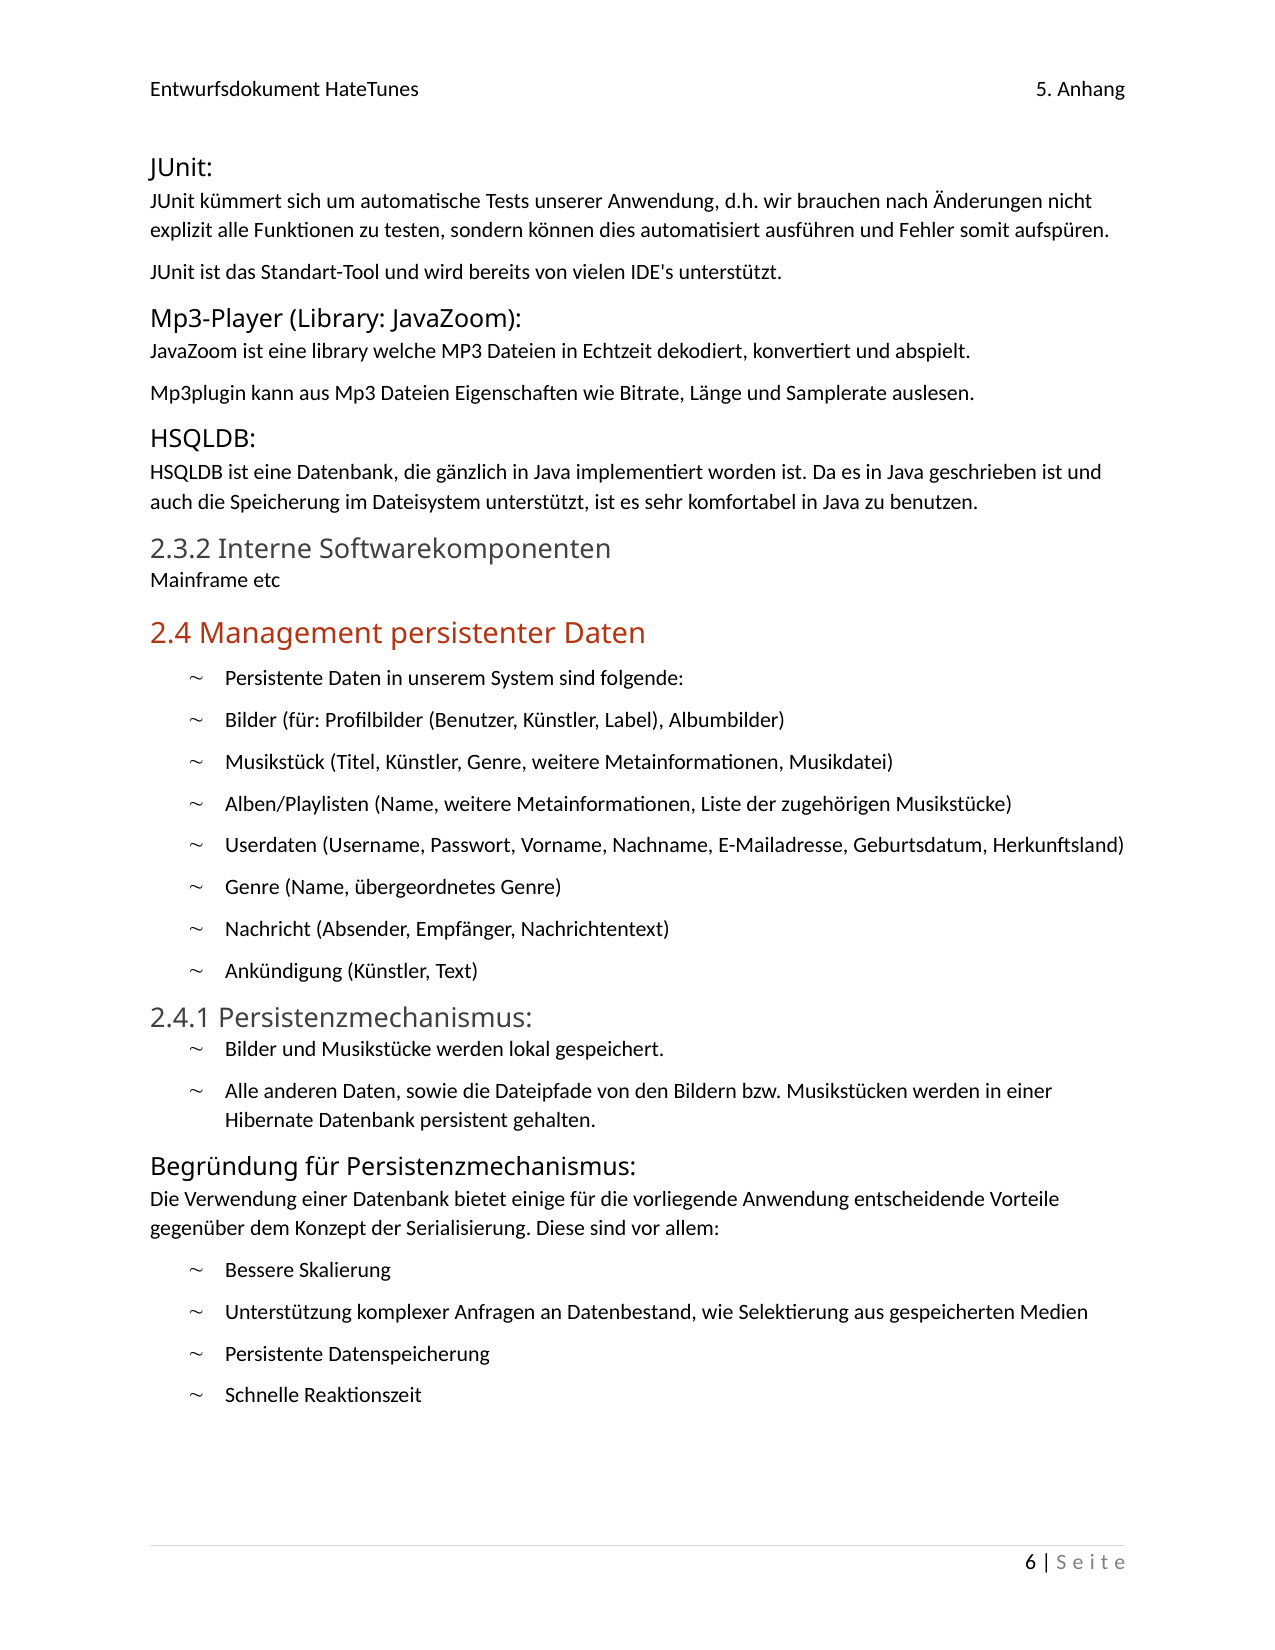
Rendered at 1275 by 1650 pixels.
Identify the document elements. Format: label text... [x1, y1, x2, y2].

list Bilder (für: Profilbilder (Benutzer, Künstler, Label), Albumbilder) [187, 706, 1125, 733]
subtitle Mp3-Player (Library: JavaZoom): [150, 300, 1125, 334]
text Begründung für Persistenzmechanismus: Die Verwendung einer Datenbank bietet einige für die vorliegende Anwendung entscheidende Vorteile gegenüber dem Konzept der Serialisierung. Diese sind vor allem: [150, 1148, 1125, 1241]
list Bessere Skalierung [187, 1256, 1125, 1283]
subtitle 2.4.1 Persistenzmechanismus: [150, 999, 1125, 1036]
text Mp3plugin kann aus Mp3 Dateien Eigenschaften wie Bitrate, Länge und Samplerate auslesen. [150, 379, 1125, 406]
text HSQLDB ist eine Datenbank, die gänzlich in Java implementiert worden ist. Da es in Java geschrieben ist und auch die Speicherung im Dateisystem unterstützt, ist es sehr komfortabel in Java zu benutzen. [150, 458, 1125, 514]
list Genre (Name, übergeordnetes Genre) [187, 873, 1125, 900]
list Bilder und Musikstücke werden lokal gespeichert. [187, 1036, 1125, 1062]
list Unterstützung komplexer Anfragen an Datenbestand, wie Selektierung aus gespeicherten Medien [187, 1298, 1125, 1324]
list Alle anderen Daten, sowie die Dateipfade von den Bildern bzw. Musikstücken werden in einer Hibernate Datenbank persistent gehalten. [187, 1077, 1125, 1133]
text JUnit kümmert sich um automatische Tests unserer Anwendung, d.h. wir brauchen nach Änderungen nicht explizit alle Funktionen zu testen, sondern können dies automatisiert ausführen und Fehler somit aufspüren. [150, 187, 1125, 243]
list Musikstück (Titel, Künstler, Genre, weitere Metainformationen, Musikdatei) [187, 748, 1125, 775]
list Userdaten (Username, Passwort, Vorname, Nachname, E-Mailadresse, Geburtsdatum, Herkunftsland) [187, 832, 1125, 858]
list Alben/Playlisten (Name, weitere Metainformationen, Liste der zugehörigen Musikstücke) [187, 790, 1125, 817]
list Schnelle Reaktionszeit [187, 1381, 1125, 1408]
subtitle JUnit: [150, 150, 1125, 184]
list Persistente Daten in unserem System sind folgende: [187, 664, 1125, 691]
text JavaZoom ist eine library welche MP3 Dateien in Echtzeit dekodiert, konvertiert und abspielt. [150, 338, 1125, 364]
subtitle 2.3.2 Interne Softwarekomponenten [150, 529, 1125, 566]
subtitle HSQLDB: [150, 421, 1125, 455]
text Mainframe etc [150, 566, 1125, 593]
list Ankündigung (Künstler, Text) [187, 957, 1125, 984]
subtitle 2.4 Management persistenter Daten [150, 612, 1125, 652]
text JUnit ist das Standart-Tool und wird bereits von vielen IDE's unterstützt. [150, 258, 1125, 285]
list Nachricht (Absender, Empfänger, Nachrichtentext) [187, 915, 1125, 942]
list Persistente Datenspeicherung [187, 1340, 1125, 1366]
